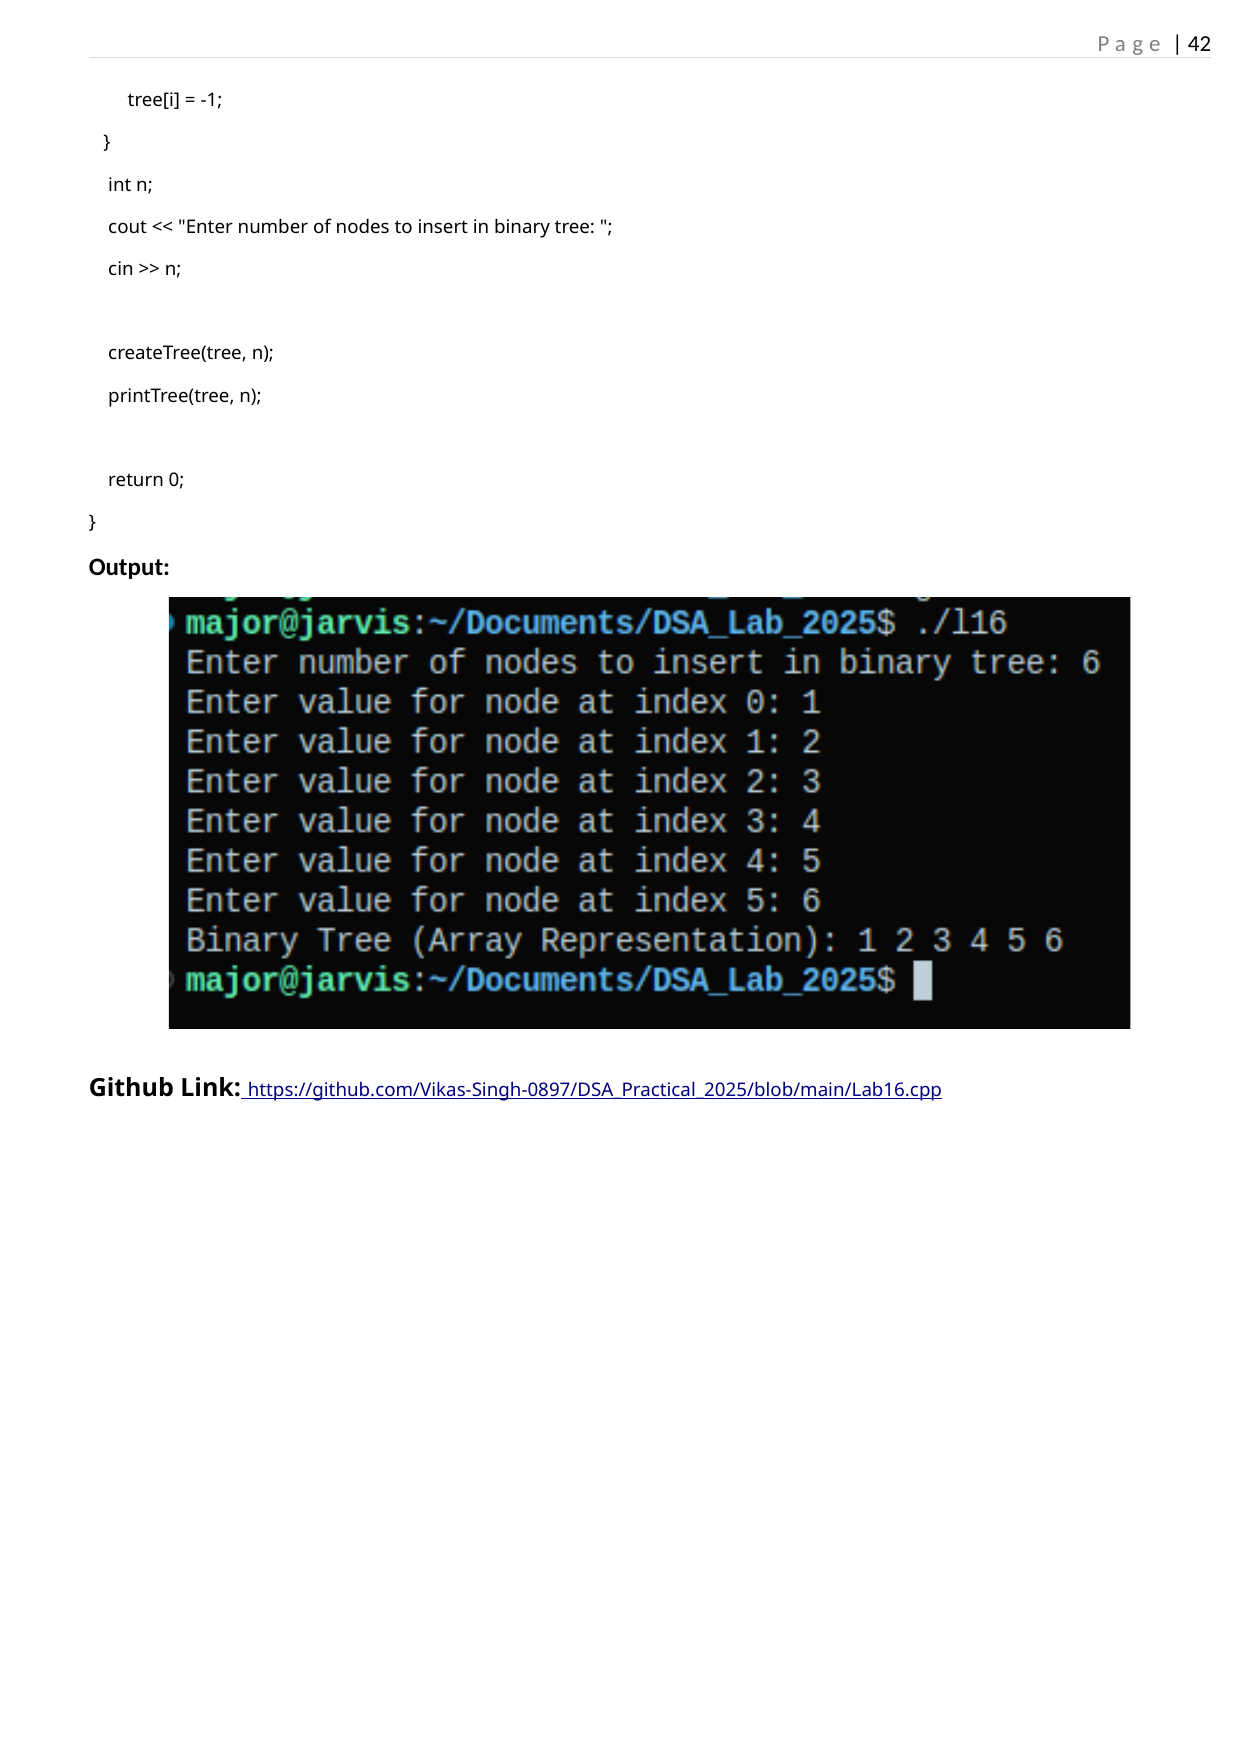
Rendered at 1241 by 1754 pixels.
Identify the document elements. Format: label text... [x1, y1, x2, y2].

text return 0; [88, 466, 1211, 492]
text Output: [88, 551, 1211, 581]
picture [168, 597, 1131, 1029]
text } [88, 508, 1211, 534]
text tree[i] = -1; [88, 87, 1211, 112]
text cin >> n; [88, 255, 1211, 281]
text Github Link: https://github.com/Vikas-Singh-0897/DSA_Practical_2025/blob/main/Lab16.cpp [88, 1070, 1211, 1104]
text printTree(tree, n); [88, 382, 1211, 407]
text int n; [88, 171, 1211, 196]
text createTree(tree, n); [88, 340, 1211, 365]
text cout << "Enter number of nodes to insert in binary tree: "; [88, 213, 1211, 239]
text } [88, 129, 1211, 154]
